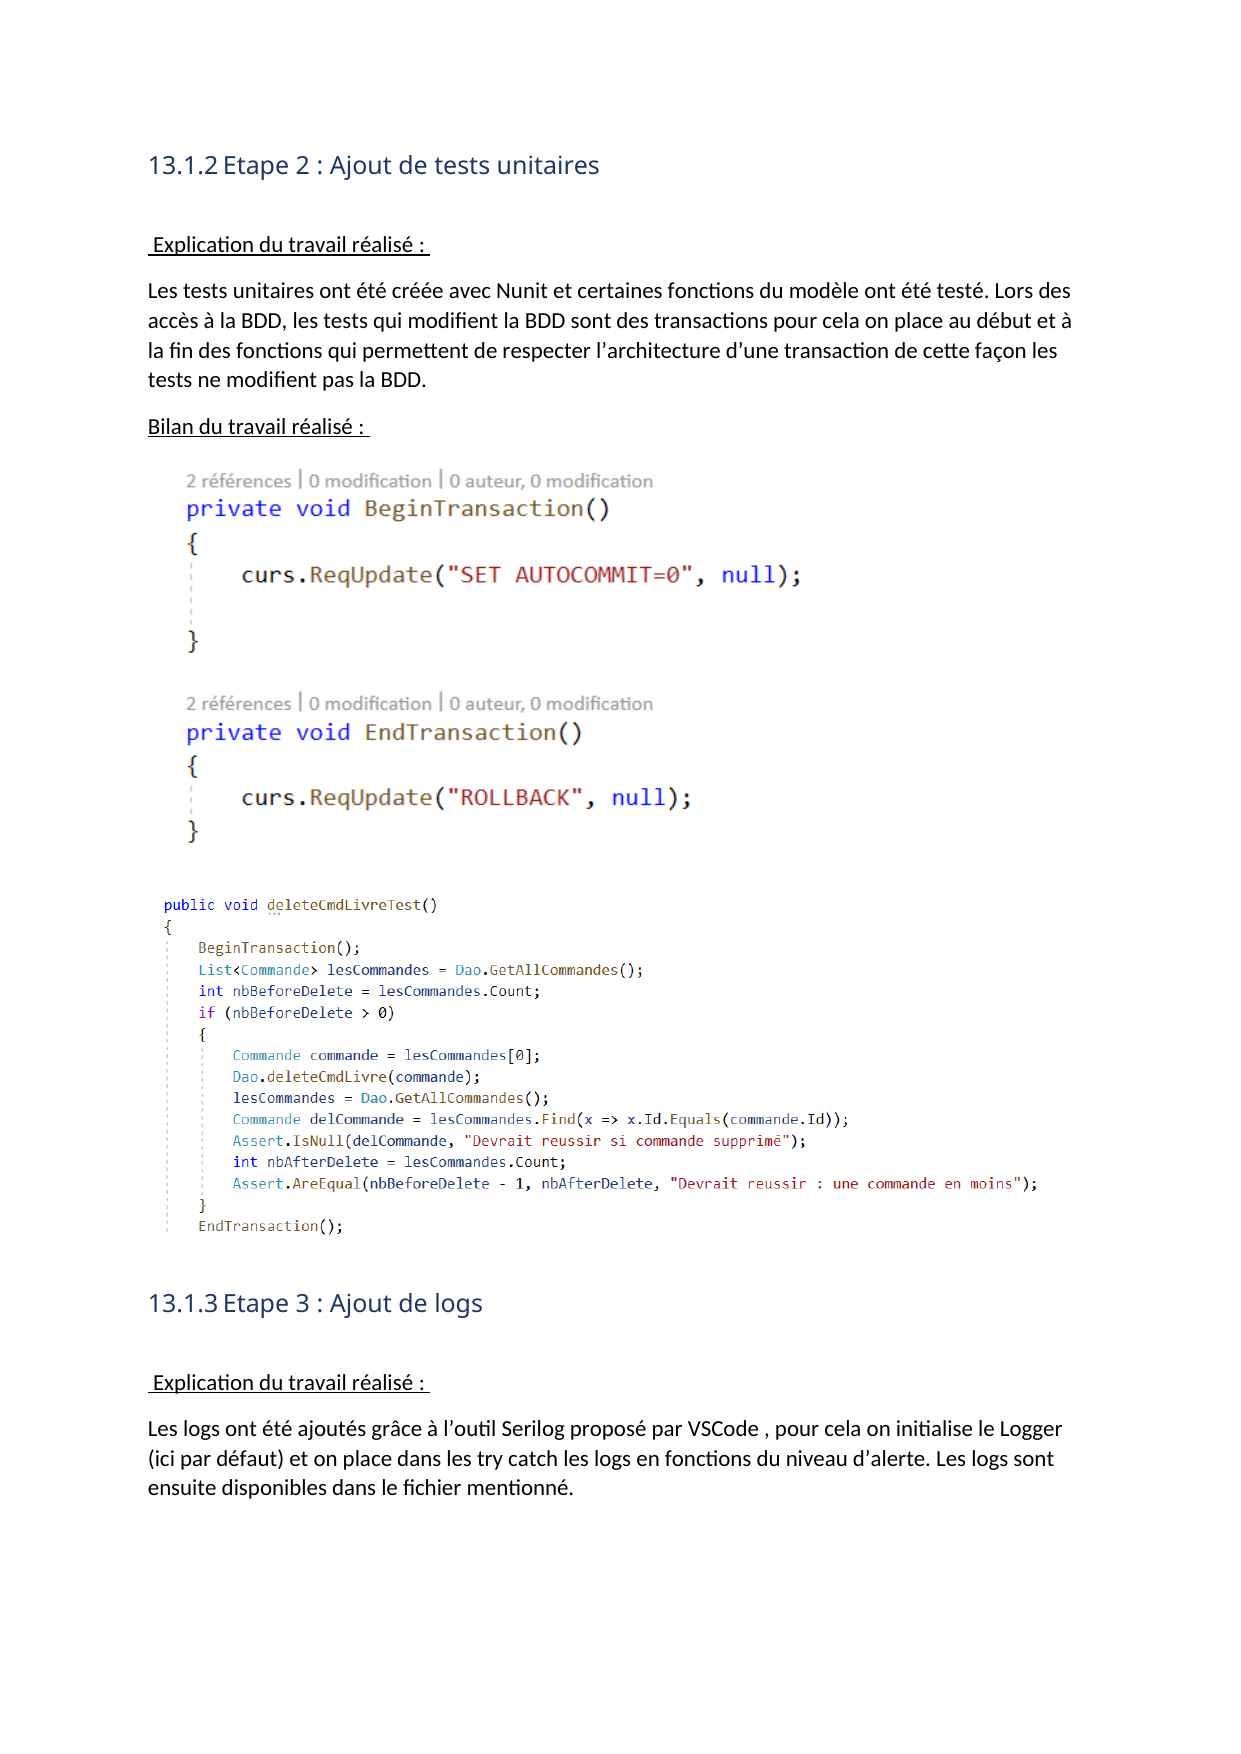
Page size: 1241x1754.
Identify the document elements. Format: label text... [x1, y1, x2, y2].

text Bilan du travail réalisé : [148, 412, 1093, 440]
text Explication du travail réalisé : [148, 1368, 1093, 1396]
text Les tests unitaires ont été créée avec Nunit et certaines fonctions du modèle ont été testé. Lors des accès à la BDD, les tests qui modifient la BDD sont des transactions pour cela on place au début et à la fin des fonctions qui permettent de respecter l’architecture d’une transaction de cette façon les tests ne modifient pas la BDD. [148, 276, 1093, 393]
subtitle Etape 3 : Ajout de logs [148, 1285, 1093, 1319]
subtitle Etape 2 : Ajout de tests unitaires [148, 148, 1093, 182]
text Les logs ont été ajoutés grâce à l’outil Serilog proposé par VSCode , pour cela on initialise le Logger (ici par défaut) et on place dans les try catch les logs en fonctions du niveau d’alerte. Les logs sont ensuite disponibles dans le fichier mentionné. [148, 1414, 1093, 1501]
text Explication du travail réalisé : [148, 230, 1093, 258]
